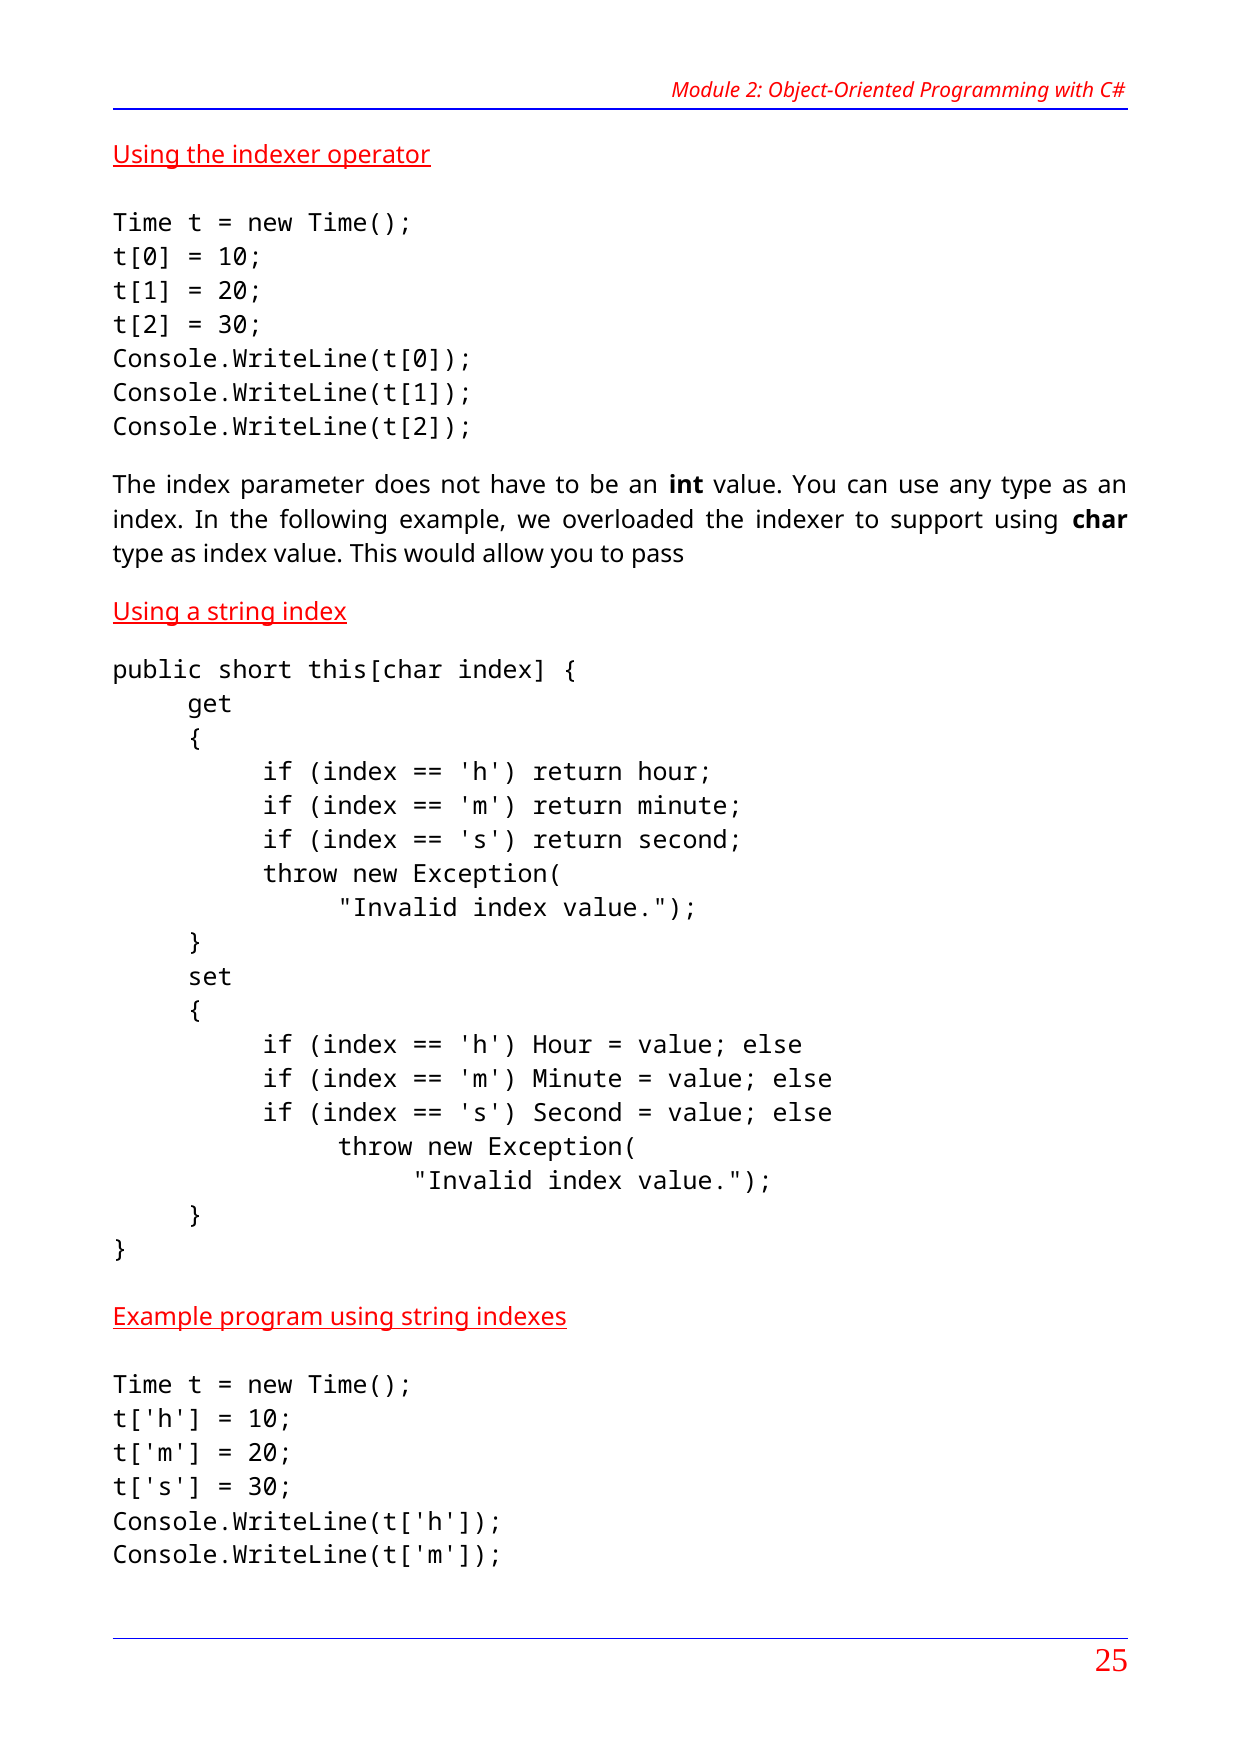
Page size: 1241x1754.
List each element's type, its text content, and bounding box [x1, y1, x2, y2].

text t[2] = 30; [112, 307, 1128, 341]
text { [112, 992, 1128, 1026]
text Console.WriteLine(t['m']); [112, 1537, 1128, 1571]
text Time t = new Time(); [112, 205, 1128, 239]
text throw new Exception( [112, 1128, 1128, 1162]
text Using a string index [112, 593, 1128, 627]
text Using the indexer operator [112, 137, 1128, 171]
text get [112, 686, 1128, 720]
text Console.WriteLine(t['h']); [112, 1503, 1128, 1537]
text t['h'] = 10; [112, 1401, 1128, 1435]
text if (index == 'h') return hour; [112, 754, 1128, 788]
text t['m'] = 20; [112, 1435, 1128, 1469]
text Console.WriteLine(t[2]); [112, 409, 1128, 443]
text Console.WriteLine(t[1]); [112, 375, 1128, 409]
text { [112, 720, 1128, 754]
text public short this[char index] { [112, 652, 1128, 686]
text Time t = new Time(); [112, 1367, 1128, 1401]
text throw new Exception( [112, 856, 1128, 890]
text if (index == 'm') Minute = value; else [112, 1060, 1128, 1094]
text "Invalid index value."); [112, 890, 1128, 924]
text "Invalid index value."); [112, 1162, 1128, 1197]
text if (index == 'm') return minute; [112, 788, 1128, 822]
text The index parameter does not have to be an int value. You can use any type as an index. In the following example, we overloaded the indexer to support using char type as index value. This would allow you to pass [112, 467, 1128, 569]
text if (index == 's') return second; [112, 822, 1128, 856]
text if (index == 'h') Hour = value; else [112, 1026, 1128, 1060]
text Example program using string indexes [112, 1299, 1128, 1333]
text t[1] = 20; [112, 273, 1128, 307]
text } [112, 924, 1128, 958]
text } [112, 1231, 1128, 1265]
text set [112, 958, 1128, 992]
text } [112, 1197, 1128, 1231]
text if (index == 's') Second = value; else [112, 1094, 1128, 1128]
text Console.WriteLine(t[0]); [112, 341, 1128, 375]
text t[0] = 10; [112, 239, 1128, 273]
text t['s'] = 30; [112, 1469, 1128, 1503]
